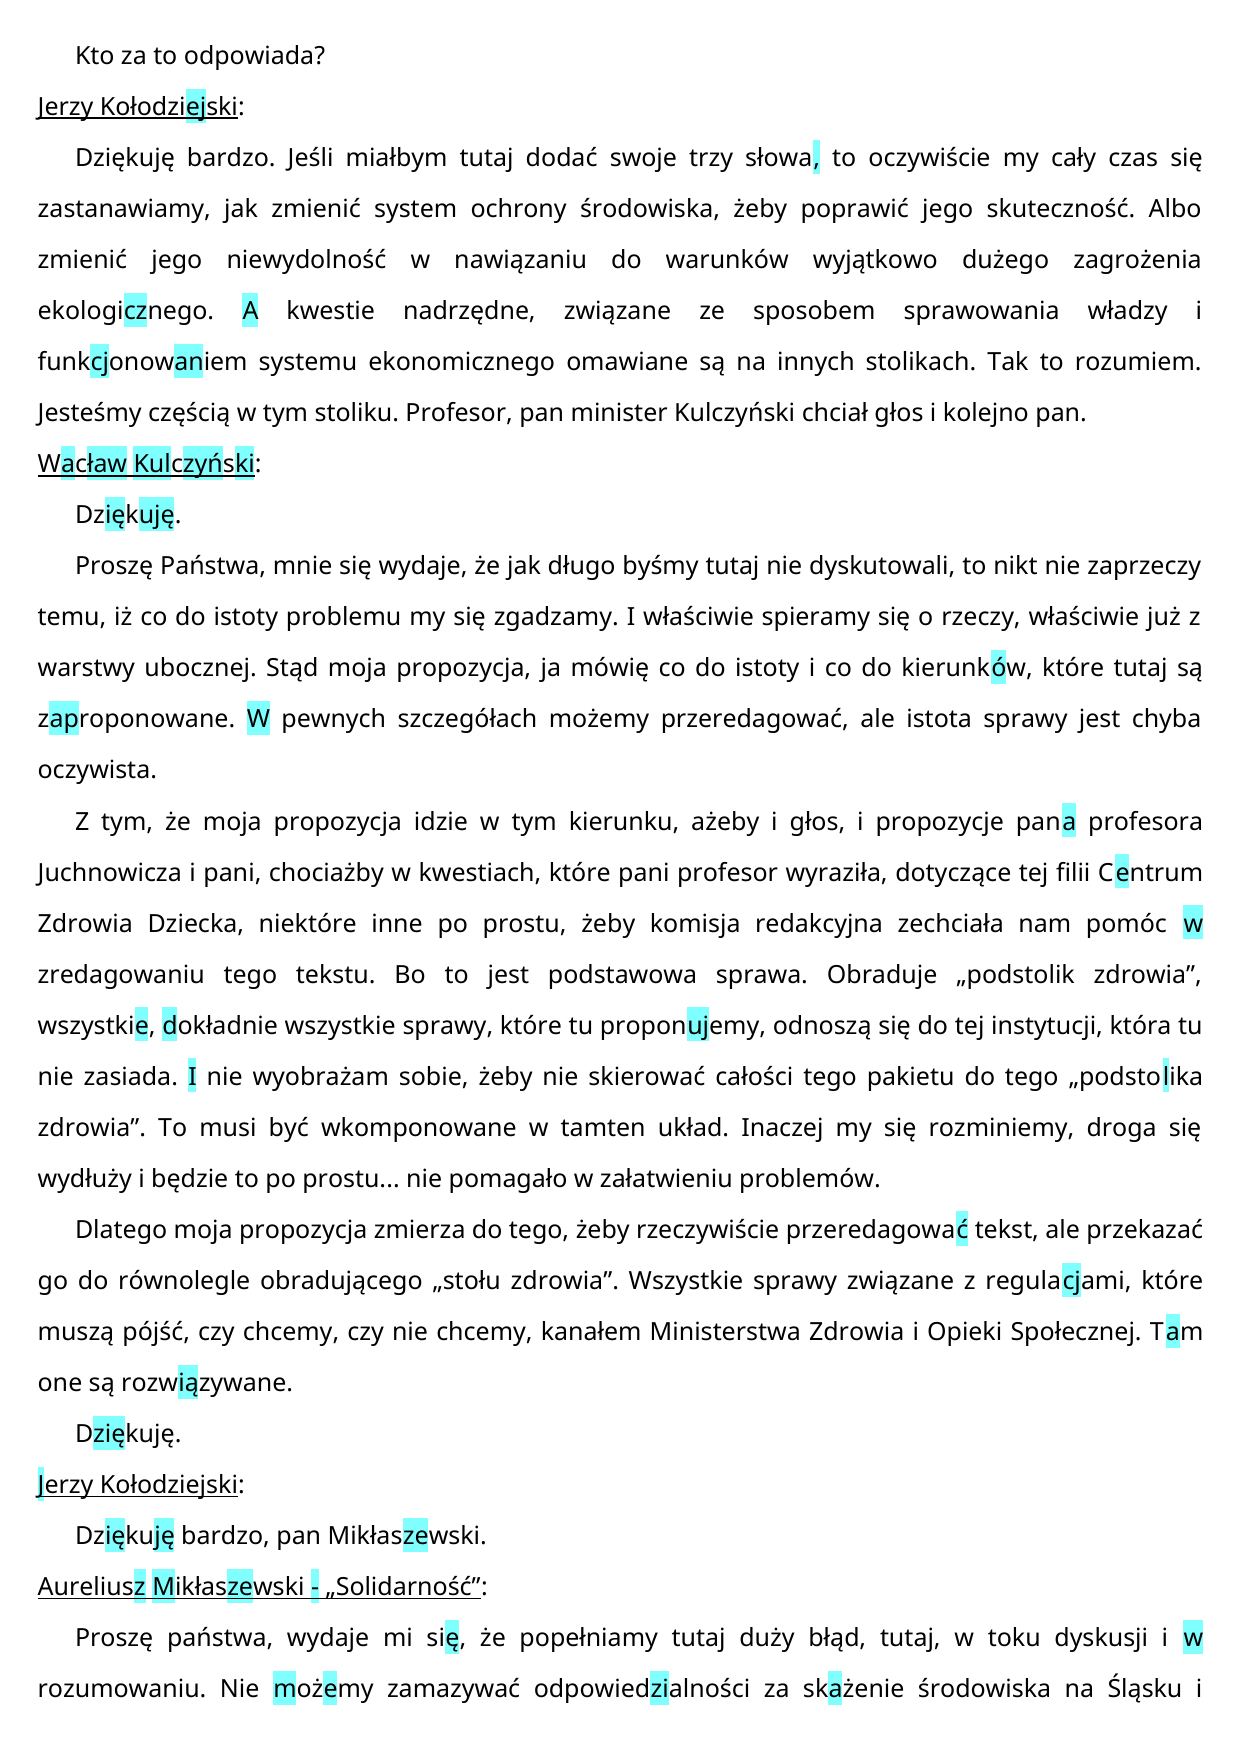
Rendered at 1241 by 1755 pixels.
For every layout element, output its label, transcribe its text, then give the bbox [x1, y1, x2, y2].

text Dziękuję bardzo, pan Mikłaszewski. [37, 1518, 1203, 1552]
text Proszę Państwa, mnie się wydaje, że jak długo byśmy tutaj nie dyskutowali, to nikt nie zaprzeczy temu, iż co do istoty problemu my się zgadzamy. I właściwie spieramy się o rzeczy, właściwie już z warstwy ubocznej. Stąd moja propozycja, ja mówię co do istoty i co do kierunków, które tutaj są zaproponowane. W pewnych szczegółach możemy przeredagować, ale istota sprawy jest chyba oczywista. [37, 548, 1203, 786]
text Dziękuję bardzo. Jeśli miałbym tutaj dodać swoje trzy słowa, to oczywiście my cały czas się zastanawiamy, jak zmienić system ochrony środowiska, żeby poprawić jego skuteczność. Albo zmienić jego niewydolność w nawiązaniu do warunków wyjątkowo dużego zagrożenia ekologicznego. A kwestie nadrzędne, związane ze sposobem sprawowania władzy i funkcjonowaniem systemu ekonomicznego omawiane są na innych stolikach. Tak to rozumiem. Jesteśmy częścią w tym stoliku. Profesor, pan minister Kulczyński chciał głos i kolejno pan. [37, 139, 1203, 429]
text Jerzy Kołodziejski: [37, 1467, 1203, 1501]
text Dziękuję. [37, 1416, 1203, 1450]
text Dlatego moja propozycja zmierza do tego, żeby rzeczywiście przeredagować tekst, ale przekazać go do równolegle obradującego „stołu zdrowia”. Wszystkie sprawy związane z regulacjami, które muszą pójść, czy chcemy, czy nie chcemy, kanałem Ministerstwa Zdrowia i Opieki Społecznej. Tam one są rozwiązywane. [37, 1211, 1203, 1399]
text Jerzy Kołodziejski: [37, 88, 1203, 123]
text Wacław Kulczyński: [37, 446, 1203, 480]
text Kto za to odpowiada? [37, 37, 1203, 72]
subtitle Aureliusz Mikłaszewski - „Solidarność”: [37, 1569, 1203, 1603]
text Dziękuję. [37, 497, 1203, 531]
text Z tym, że moja propozycja idzie w tym kierunku, ażeby i głos, i propozycje pana profesora Juchnowicza i pani, chociażby w kwestiach, które pani profesor wyraziła, dotyczące tej filii Centrum Zdrowia Dziecka, niektóre inne po prostu, żeby komisja redakcyjna zechciała nam pomóc w zredagowaniu tego tekstu. Bo to jest podstawowa sprawa. Obraduje „podstolik zdrowia”, wszystkie, dokładnie wszystkie sprawy, które tu proponujemy, odnoszą się do tej instytucji, która tu nie zasiada. I nie wyobrażam sobie, żeby nie skierować całości tego pakietu do tego „podstolika zdrowia”. To musi być wkomponowane w tamten układ. Inaczej my się rozminiemy, droga się wydłuży i będzie to po prostu... nie pomagało w załatwieniu problemów. [37, 803, 1203, 1194]
text Proszę państwa, wydaje mi się, że popełniamy tutaj duży błąd, tutaj, w toku dyskusji i w rozumowaniu. Nie możemy zamazywać odpowiedzialności za skażenie środowiska na Śląsku i [37, 1620, 1203, 1705]
